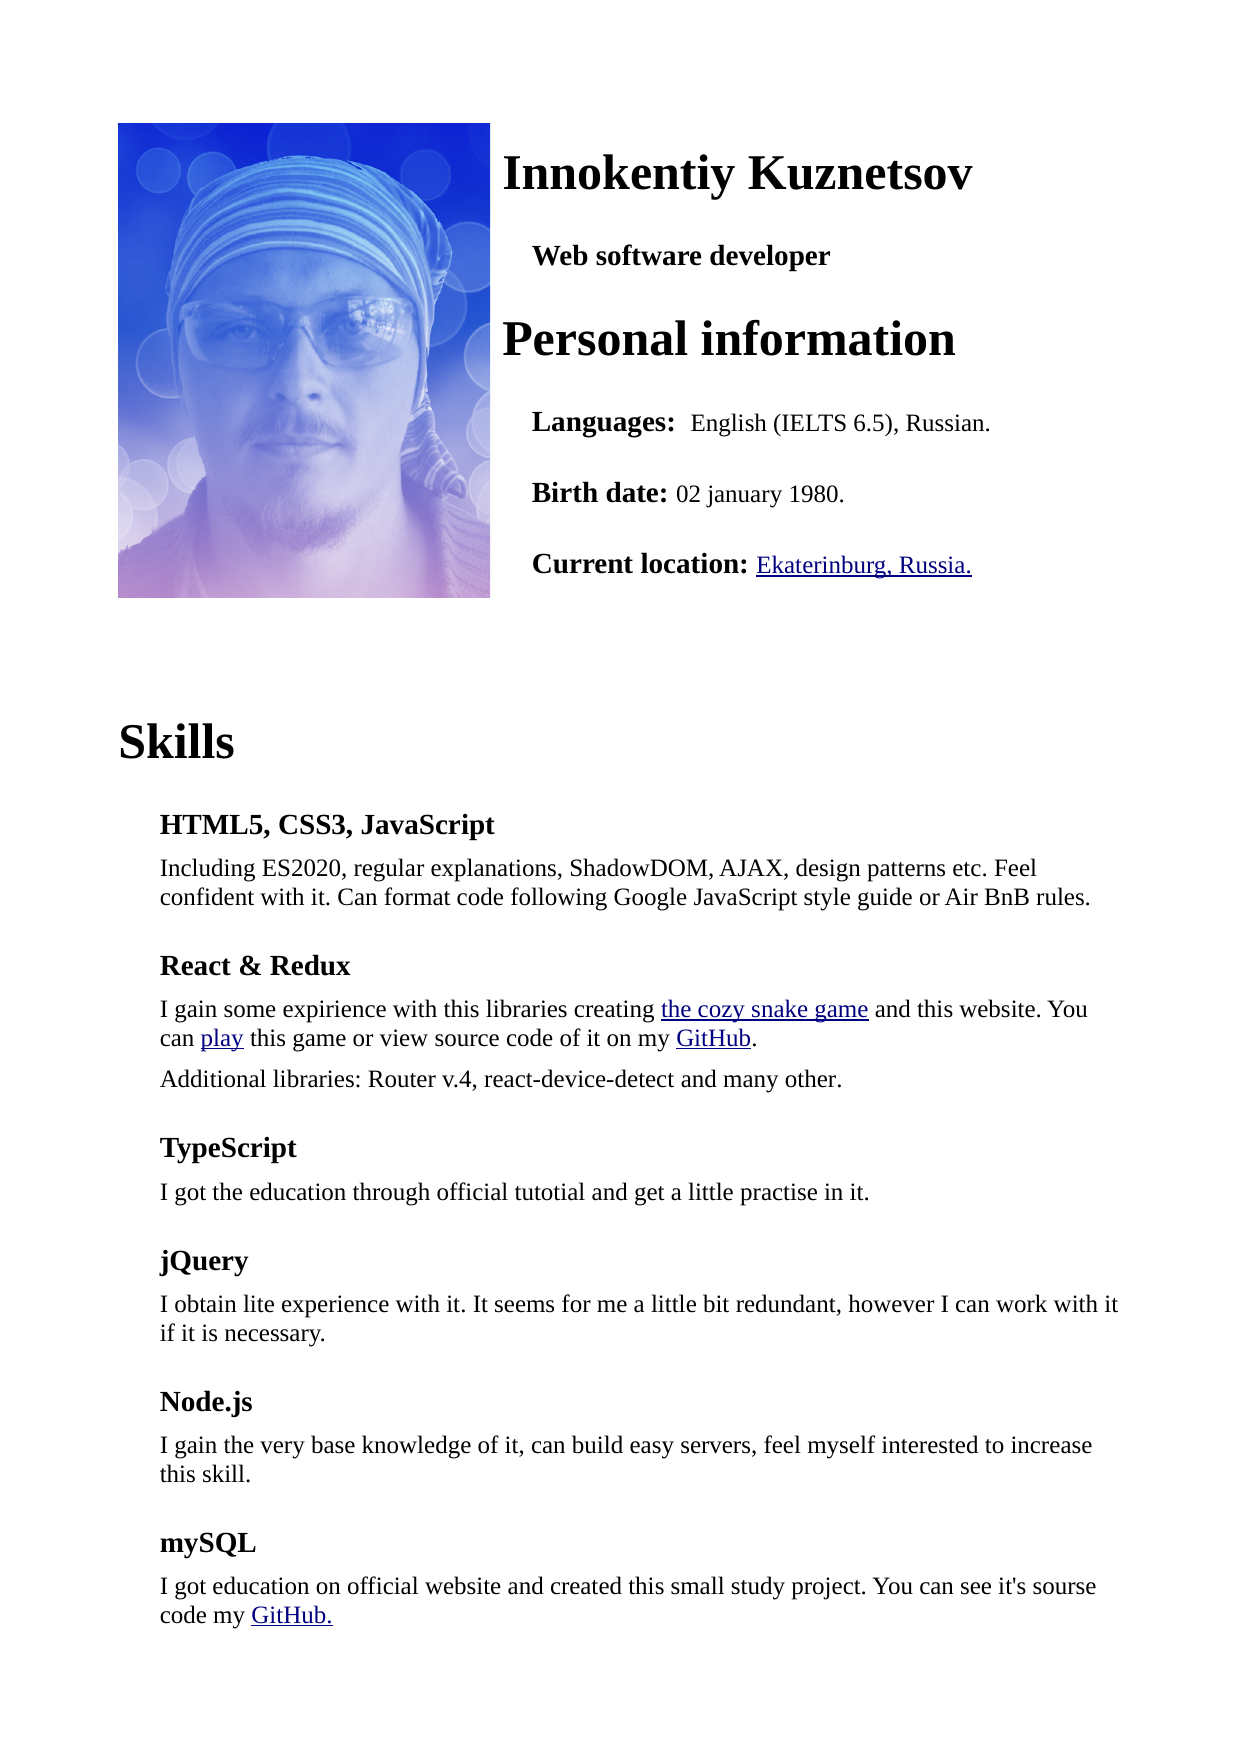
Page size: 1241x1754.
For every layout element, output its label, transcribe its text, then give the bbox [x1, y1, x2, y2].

text I gain the very base knowledge of it, can build easy servers, feel myself interested to increase this skill. [159, 1430, 1122, 1487]
subtitle mySQL [159, 1525, 1122, 1558]
text Including ES2020, regular explanations, ShadowDOM, AJAX, design patterns etc. Feel confident with it. Can format code following Google JavaScript style guide or Air BnB rules. [159, 853, 1122, 911]
subtitle Innokentiy Kuznetsov [491, 143, 1122, 201]
subtitle Languages: English (IELTS 6.5), Russian. [491, 404, 1122, 438]
text I gain some expirience with this libraries creating the cozy snake game and this website. You can play this game or view source code of it on my GitHub. [159, 994, 1122, 1052]
text I got the education through official tutotial and get a little practise in it. [159, 1177, 1122, 1205]
subtitle Node.js [159, 1384, 1122, 1417]
text Additional libraries: Router v.4, react-device-detect and many other. [159, 1064, 1122, 1093]
text I got education on official website and created this small study project. You can see it's sourse code my GitHub. [159, 1571, 1122, 1628]
subtitle Current location: Ekaterinburg, Russia. [491, 546, 1122, 580]
subtitle Web software developer [491, 238, 1122, 272]
subtitle Birth date: 02 january 1980. [491, 475, 1122, 509]
picture [118, 123, 491, 598]
text I obtain lite experience with it. It seems for me a little bit redundant, however I can work with it if it is necessary. [159, 1289, 1122, 1346]
subtitle HTML5, CSS3, JavaScript [159, 807, 1122, 841]
subtitle React & Redux [159, 948, 1122, 982]
subtitle TypeScript [159, 1131, 1122, 1164]
subtitle Skills [118, 712, 1122, 770]
subtitle jQuery [159, 1243, 1122, 1276]
subtitle Personal information [491, 309, 1122, 367]
